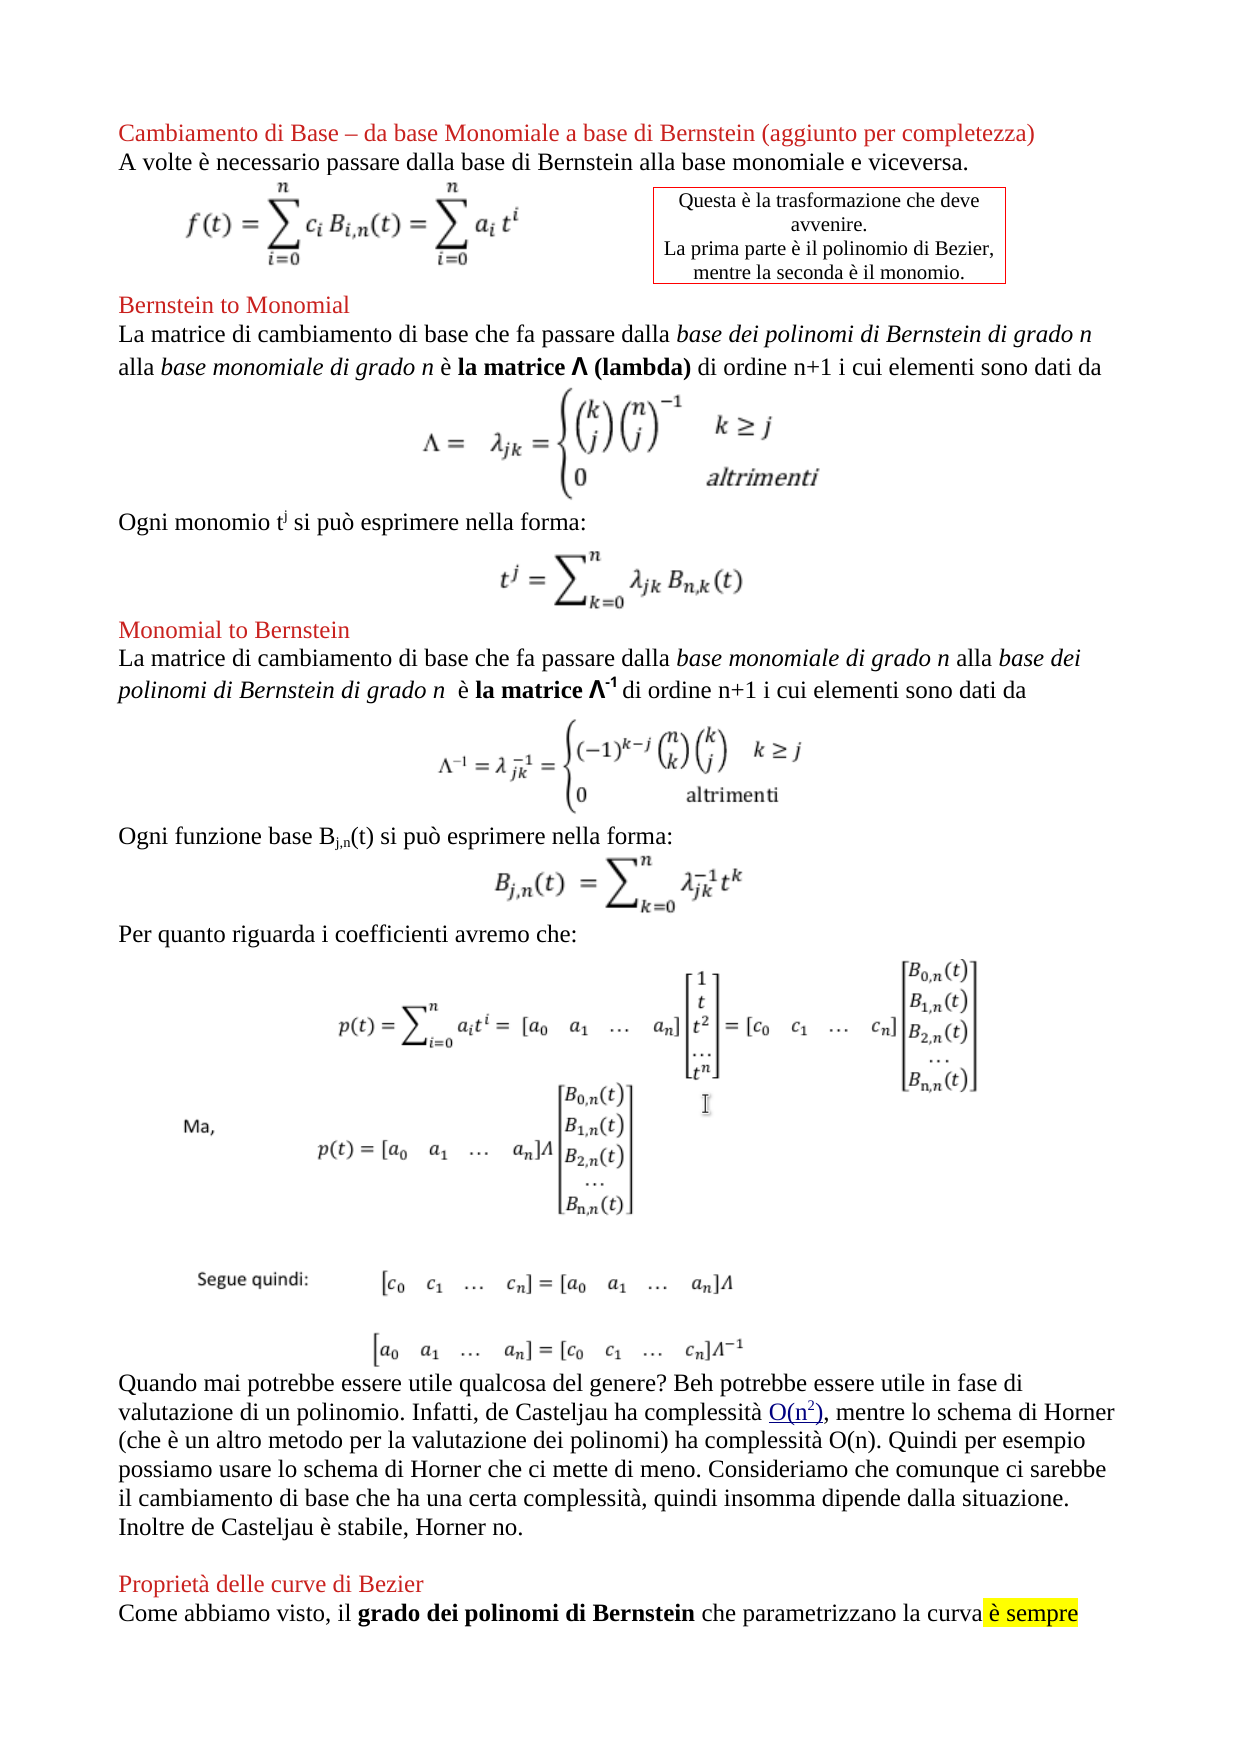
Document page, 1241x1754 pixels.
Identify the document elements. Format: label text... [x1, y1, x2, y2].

text La matrice di cambiamento di base che fa passare dalla base dei polinomi di Bernstein di grado n alla base monomiale di grado n è la matrice Λ (lambda) di ordine n+1 i cui elementi sono dati da [118, 319, 1122, 382]
text Cambiamento di Base – da base Monomiale a base di Bernstein (aggiunto per completezza) [118, 118, 1122, 147]
picture [493, 850, 747, 919]
text Per quanto riguarda i coefficienti avremo che: [118, 850, 1122, 948]
text Come abbiamo visto, il grado dei polinomi di Bernstein che parametrizzano la curva è sempre [118, 1598, 1122, 1627]
text Ogni monomio tj si può esprimere nella forma: [118, 382, 1122, 536]
picture [495, 550, 745, 615]
picture [417, 382, 823, 508]
text Monomial to Bernstein [118, 536, 1122, 643]
text Quando mai potrebbe essere utile qualcosa del genere? Beh potrebbe essere utile in fase di valutazione di un polinomio. Infatti, de Casteljau ha complessità O(n2), mentre lo schema di Horner (che è un altro metodo per la valutazione dei polinomi) ha complessità O(n). Quindi per esempio possiamo usare lo schema di Horner che ci mette di meno. Consideriamo che comunque ci sarebbe il cambiamento di base che ha una certa complessità, quindi insomma dipende dalla situazione. Inoltre de Casteljau è stabile, Horner no. [118, 948, 1122, 1541]
picture [435, 717, 805, 822]
picture [180, 175, 525, 273]
picture [180, 959, 982, 1368]
text Proprietà delle curve di Bezier [118, 1569, 1122, 1598]
text Ogni funzione base Bj,n(t) si può esprimere nella forma: [118, 706, 1122, 850]
text A volte è necessario passare dalla base di Bernstein alla base monomiale e viceversa. [118, 147, 1122, 176]
text La matrice di cambiamento di base che fa passare dalla base monomiale di grado n alla base dei polinomi di Bernstein di grado n è la matrice Λ-1 di ordine n+1 i cui elementi sono dati da [118, 643, 1122, 706]
text Bernstein to Monomial [118, 291, 1122, 319]
